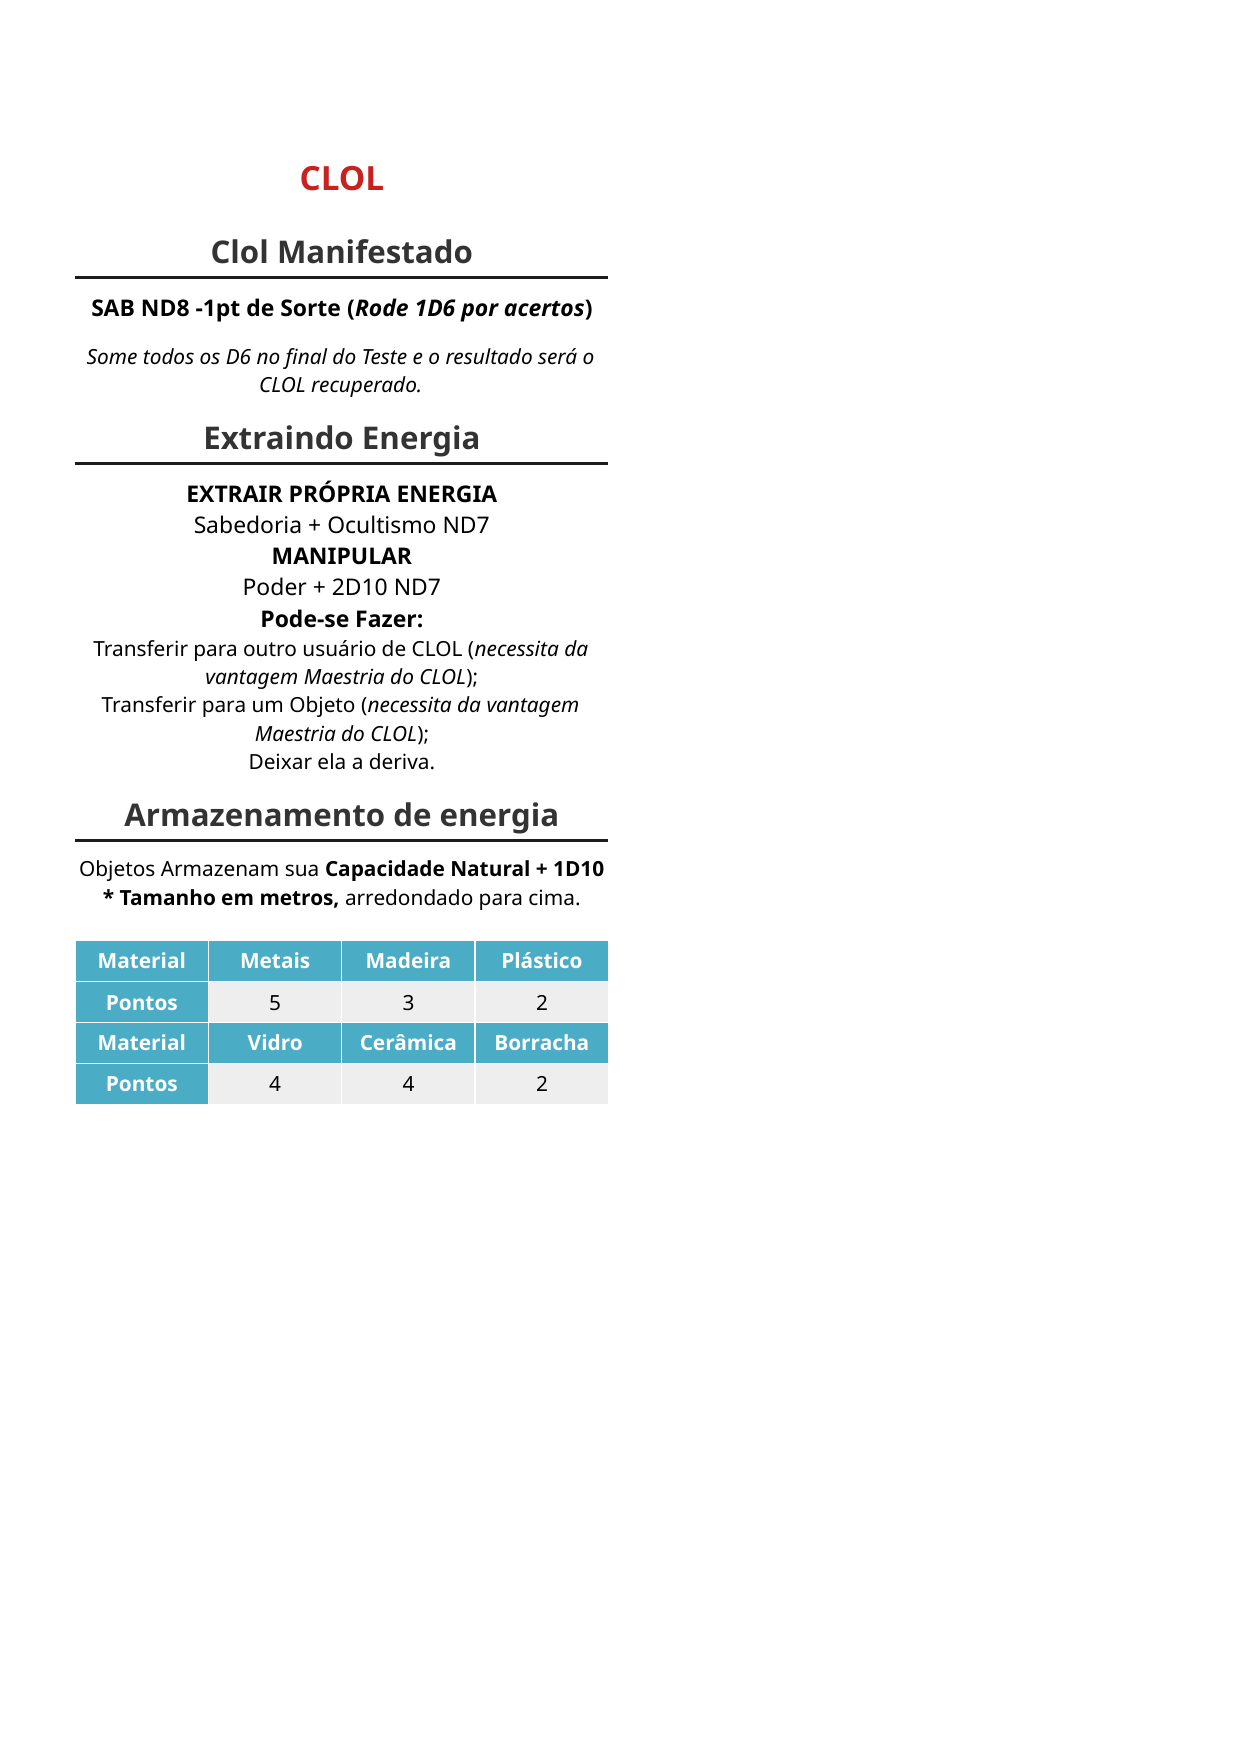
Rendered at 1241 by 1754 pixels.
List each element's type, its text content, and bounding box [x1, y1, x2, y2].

list Sabedoria + Ocultismo ND7 [75, 509, 608, 540]
list Poder + 2D10 ND7 [75, 571, 608, 602]
subtitle Extraindo Energia [75, 413, 608, 462]
table_header Madeira [342, 941, 474, 981]
subtitle Transferir para um Objeto (necessita da vantagem Maestria do CLOL); [75, 691, 608, 747]
table_cell Vidro [209, 1023, 341, 1063]
list MANIPULAR [75, 540, 608, 571]
table_cell 4 [342, 1064, 474, 1104]
subtitle Objetos Armazenam sua Capacidade Natural + 1D10 * Tamanho em metros, arredondado para cima. [75, 854, 608, 940]
table_cell 4 [209, 1064, 341, 1104]
table_cell Borracha [476, 1023, 608, 1063]
table_header Material [76, 941, 208, 981]
table_cell Pontos [76, 1064, 208, 1104]
subtitle Transferir para outro usuário de CLOL (necessita da vantagem Maestria do CLOL); [75, 634, 608, 691]
table_header Plástico [476, 941, 608, 981]
text SAB ND8 -1pt de Sorte (Rode 1D6 por acertos) [75, 291, 608, 323]
table_cell 5 [209, 982, 341, 1022]
list EXTRAIR PRÓPRIA ENERGIA [75, 477, 608, 509]
subtitle Clol Manifestado [75, 227, 608, 276]
table_cell 2 [476, 982, 608, 1022]
table_cell Cerâmica [342, 1023, 474, 1063]
table_cell Pontos [76, 982, 208, 1022]
table_cell Material [76, 1023, 208, 1063]
list Pode-se Fazer: [75, 602, 608, 634]
subtitle Some todos os D6 no final do Teste e o resultado será o CLOL recuperado. [75, 342, 608, 399]
subtitle Armazenamento de energia [75, 791, 608, 839]
subtitle Deixar ela a deriva. [75, 747, 608, 776]
table_header Metais [209, 941, 341, 981]
subtitle CLOL [75, 155, 608, 200]
table_cell 2 [476, 1064, 608, 1104]
table_cell 3 [342, 982, 474, 1022]
